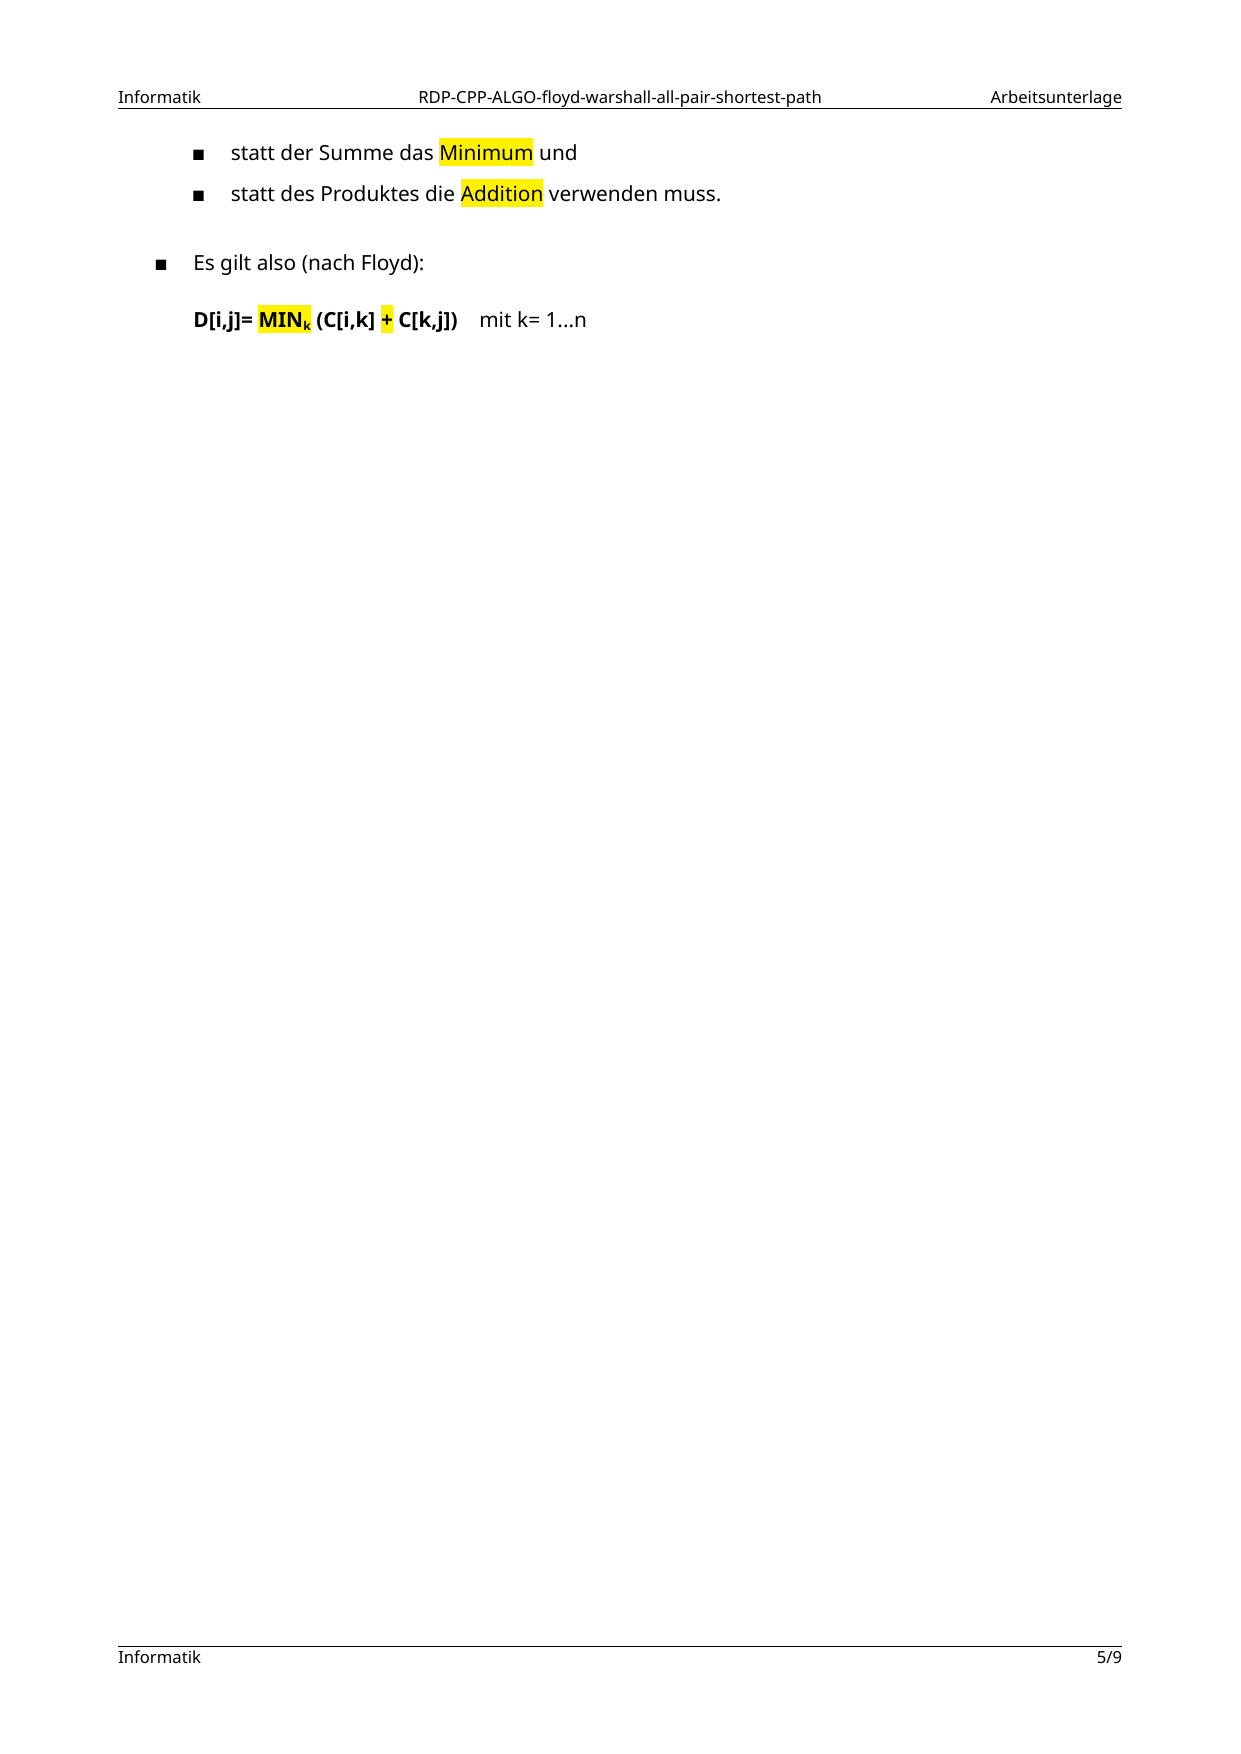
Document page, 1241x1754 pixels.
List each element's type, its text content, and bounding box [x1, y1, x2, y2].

list statt der Summe das Minimum und [193, 138, 1122, 166]
list Es gilt also (nach Floyd): D[i,j]= MINk (C[i,k] + C[k,j]) mit k= 1...n [156, 248, 1122, 333]
list statt des Produktes die Addition verwenden muss. [193, 179, 1122, 236]
